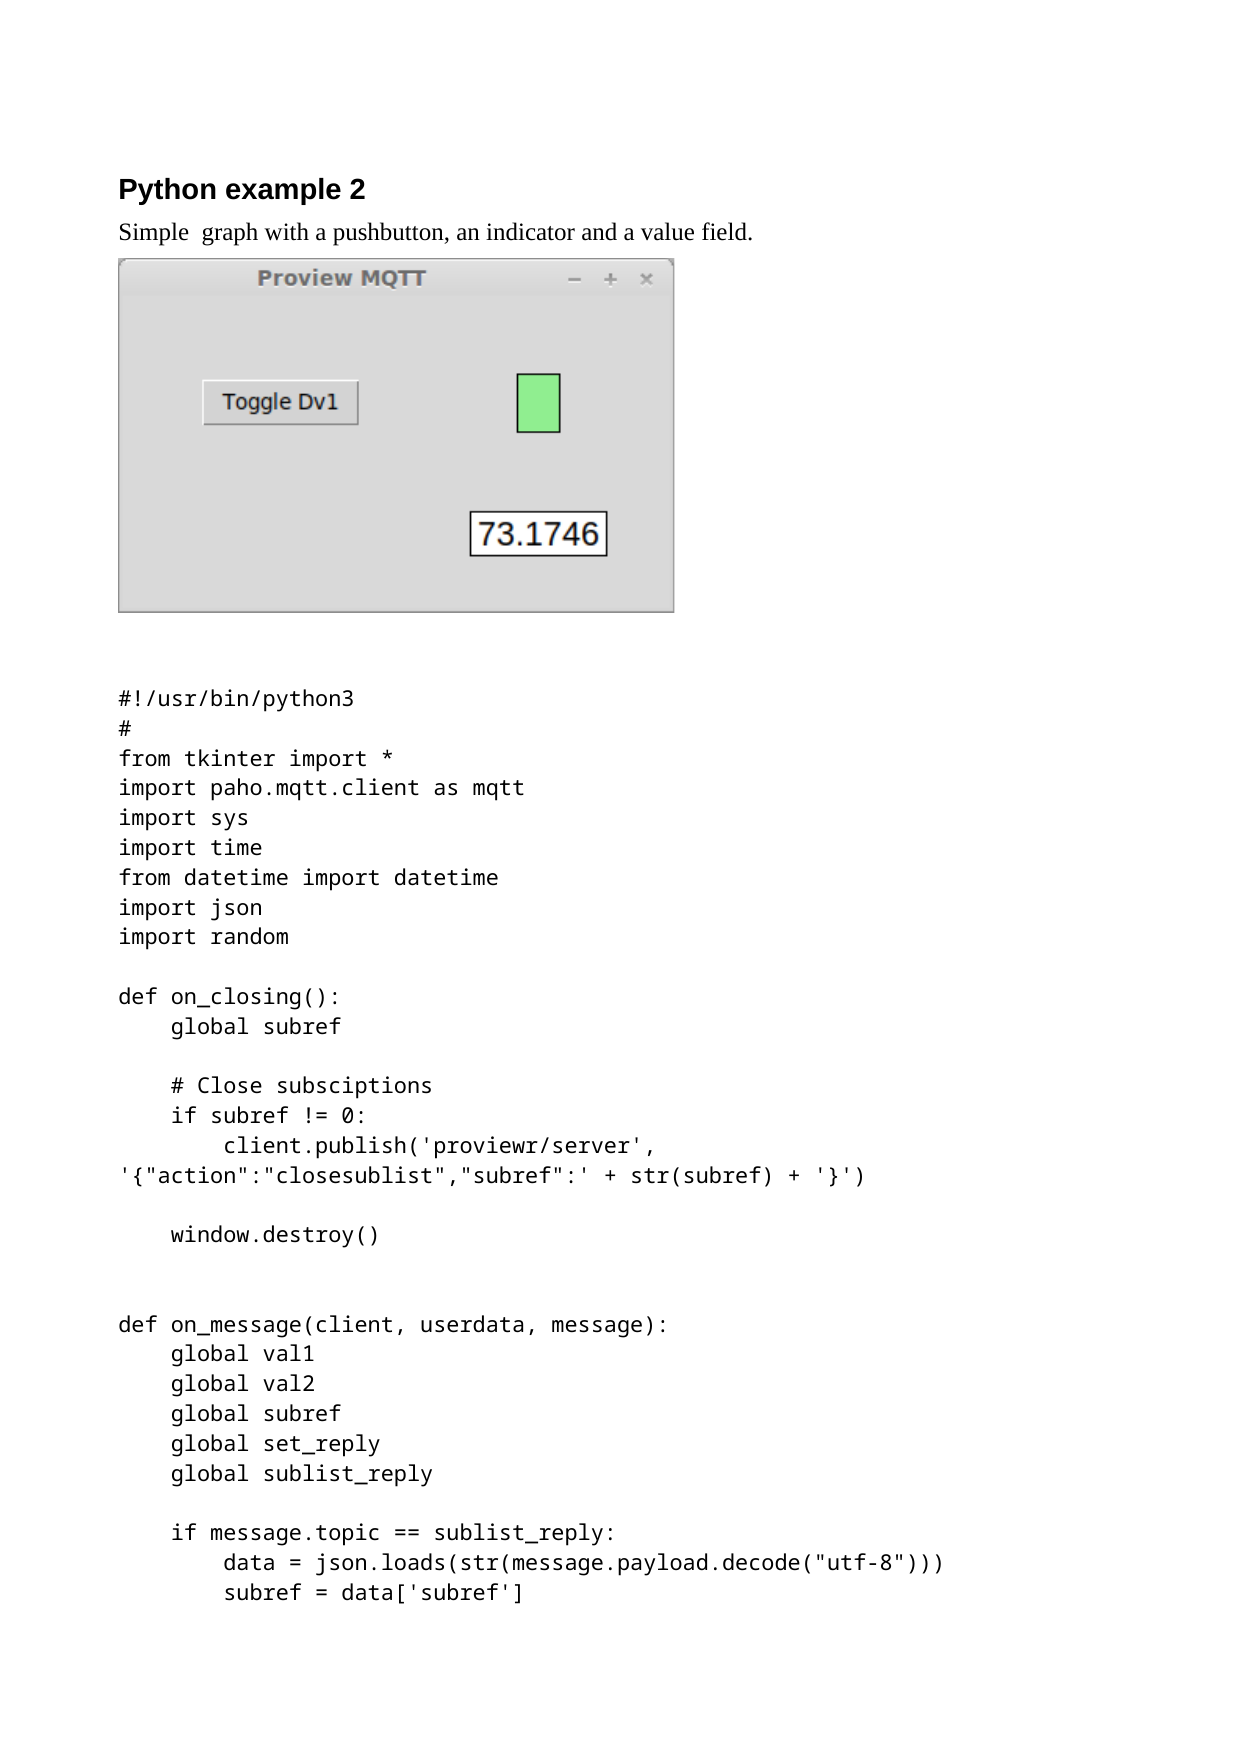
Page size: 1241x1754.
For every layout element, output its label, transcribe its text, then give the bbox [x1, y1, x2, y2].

text global sublist_reply [118, 1457, 1122, 1487]
text global subref [118, 1011, 1122, 1040]
text #!/usr/bin/python3 [118, 683, 1122, 713]
text def on_message(client, userdata, message): [118, 1308, 1122, 1338]
text # [118, 713, 1122, 742]
text client.publish('proviewr/server', '{"action":"closesublist","subref":' + str(subref) + '}') [118, 1130, 1122, 1189]
text import sys [118, 802, 1122, 832]
subtitle Python example 2 [118, 173, 1122, 206]
text if message.topic == sublist_reply: [118, 1517, 1122, 1547]
text global val2 [118, 1368, 1122, 1398]
text subref = data['subref'] [118, 1577, 1122, 1606]
text import time [118, 832, 1122, 862]
text data = json.loads(str(message.payload.decode("utf-8"))) [118, 1547, 1122, 1577]
text # Close subsciptions [118, 1070, 1122, 1100]
text Simple graph with a pushbutton, an indicator and a value field. [118, 218, 1122, 246]
text import random [118, 921, 1122, 951]
text window.destroy() [118, 1219, 1122, 1249]
text import json [118, 891, 1122, 921]
text global subref [118, 1398, 1122, 1428]
text from tkinter import * [118, 742, 1122, 772]
text import paho.mqtt.client as mqtt [118, 772, 1122, 802]
text def on_closing(): [118, 981, 1122, 1011]
picture [118, 258, 675, 613]
text global set_reply [118, 1428, 1122, 1457]
text global val1 [118, 1338, 1122, 1368]
text from datetime import datetime [118, 862, 1122, 891]
text if subref != 0: [118, 1100, 1122, 1130]
